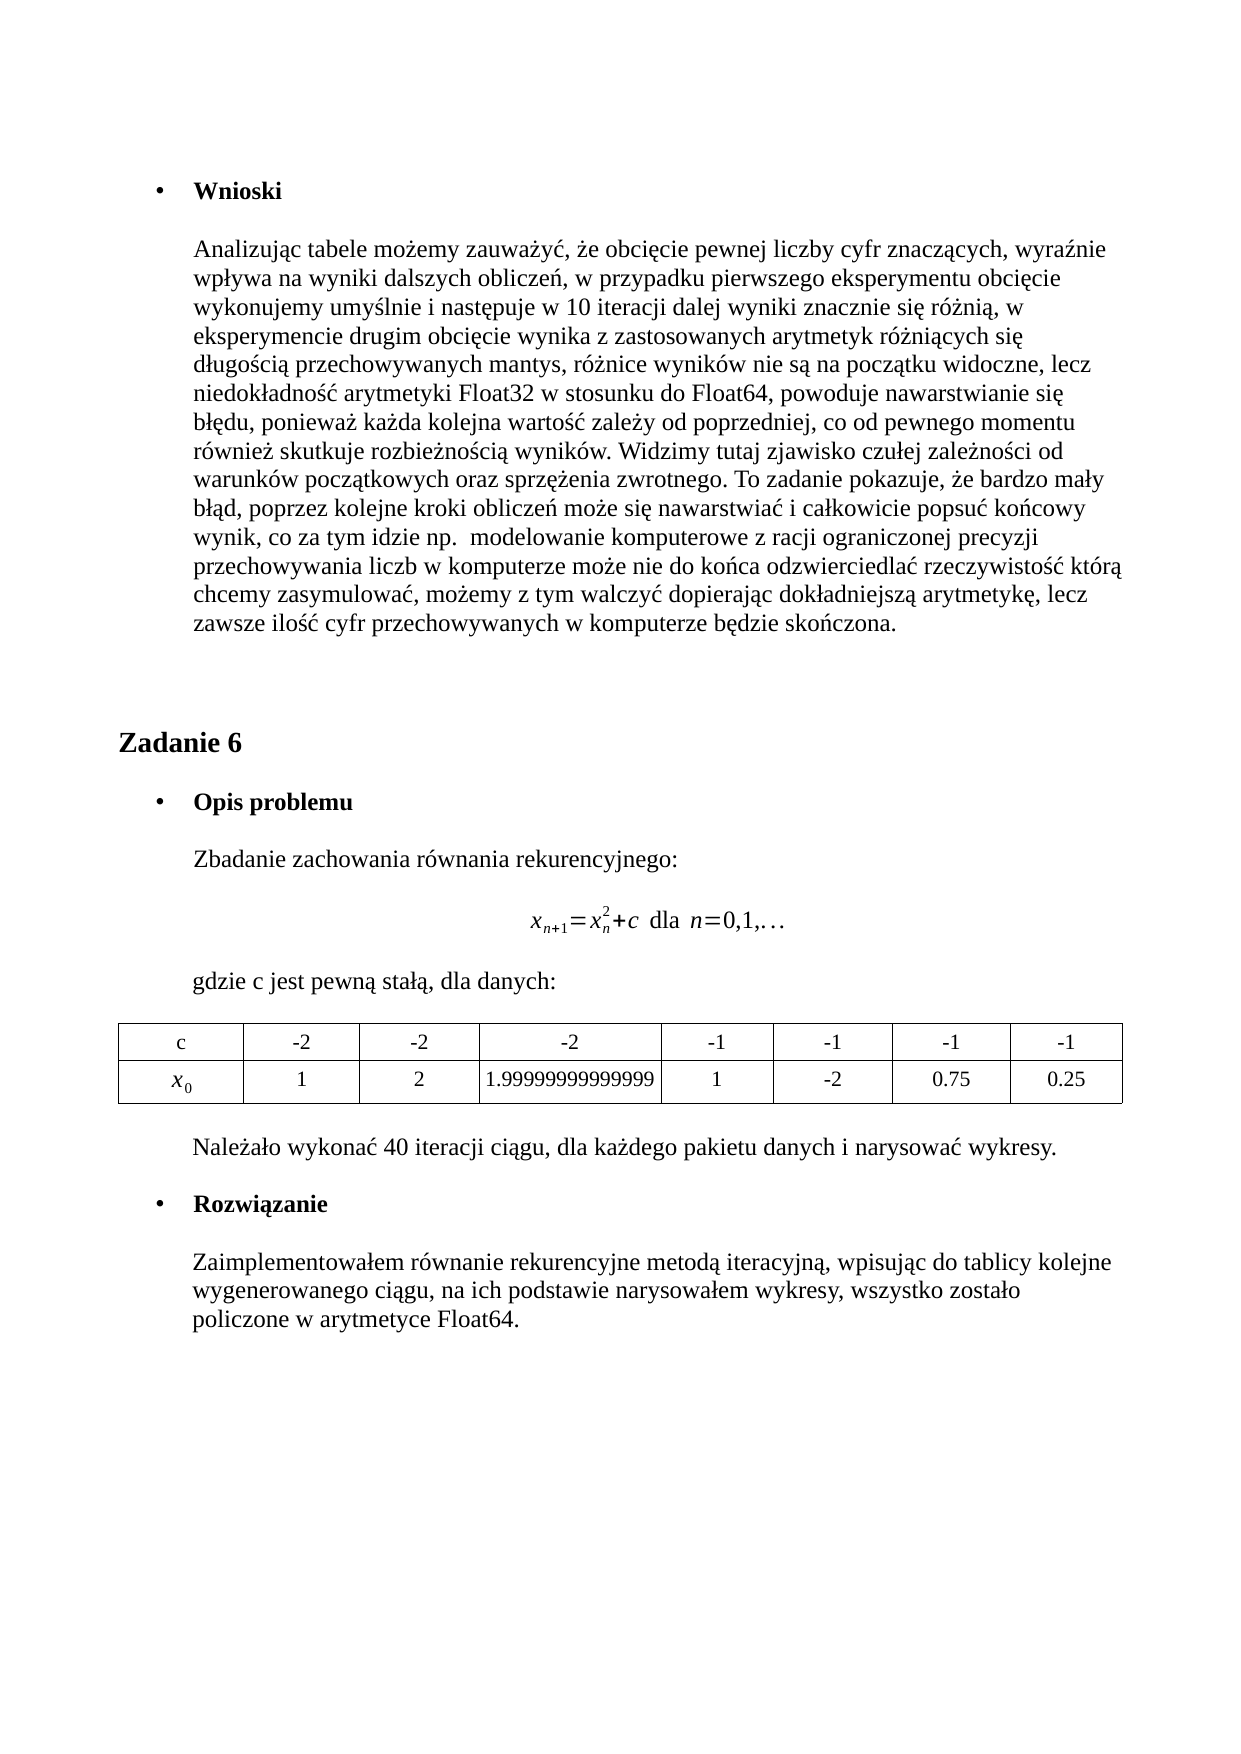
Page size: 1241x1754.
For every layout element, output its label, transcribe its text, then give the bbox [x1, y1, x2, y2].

table_cell 0.75 [893, 1061, 1010, 1103]
table_header -1 [893, 1024, 1010, 1060]
table_cell 0.25 [1011, 1061, 1122, 1103]
list Rozwiązanie [156, 1189, 1122, 1218]
table_header -1 [774, 1024, 892, 1060]
list Analizując tabele możemy zauważyć, że obcięcie pewnej liczby cyfr znaczących, wyraźnie wpływa na wyniki dalszych obliczeń, w przypadku pierwszego eksperymentu obcięcie wykonujemy umyślnie i następuje w 10 iteracji dalej wyniki znacznie się różnią, w eksperymencie drugim obcięcie wynika z zastosowanych arytmetyk różniących się długością przechowywanych mantys, różnice wyników nie są na początku widoczne, lecz niedokładność arytmetyki Float32 w stosunku do Float64, powoduje nawarstwianie się błędu, ponieważ każda kolejna wartość zależy od poprzedniej, co od pewnego momentu również skutkuje rozbieżnością wyników. Widzimy tutaj zjawisko czułej zależności od warunków początkowych oraz sprzężenia zwrotnego. To zadanie pokazuje, że bardzo mały błąd, poprzez kolejne kroki obliczeń może się nawarstwiać i całkowicie popsuć końcowy wynik, co za tym idzie np. modelowanie komputerowe z racji ograniczonej precyzji przechowywania liczb w komputerze może nie do końca odzwierciedlać rzeczywistość którą chcemy zasymulować, możemy z tym walczyć dopierając dokładniejszą arytmetykę, lecz zawsze ilość cyfr przechowywanych w komputerze będzie skończona. [156, 234, 1122, 637]
table_cell 1 [244, 1061, 359, 1103]
table_header -1 [662, 1024, 773, 1060]
table_header -2 [360, 1024, 479, 1060]
table_cell 2 [360, 1061, 479, 1103]
text gdzie c jest pewną stałą, dla danych: [118, 966, 1122, 994]
table_header -2 [480, 1024, 661, 1060]
text wygenerowanego ciągu, na ich podstawie narysowałem wykresy, wszystko zostało policzone w arytmetyce Float64. [118, 1276, 1122, 1333]
list Zbadanie zachowania równania rekurencyjnego: [156, 844, 1122, 873]
table_cell [119, 1061, 243, 1103]
text Zadanie 6 [118, 725, 1122, 758]
text Należało wykonać 40 iteracji ciągu, dla każdego pakietu danych i narysować wykresy. [118, 1132, 1122, 1161]
table_cell -2 [774, 1061, 892, 1103]
text Zaimplementowałem równanie rekurencyjne metodą iteracyjną, wpisując do tablicy kolejne [118, 1247, 1122, 1276]
table_header c [119, 1024, 243, 1060]
table_header -2 [244, 1024, 359, 1060]
table_header -1 [1011, 1024, 1122, 1060]
table_cell 1 [662, 1061, 773, 1103]
list Opis problemu [156, 787, 1122, 816]
table_cell 1.99999999999999 [480, 1061, 661, 1103]
list Wnioski [156, 176, 1122, 205]
